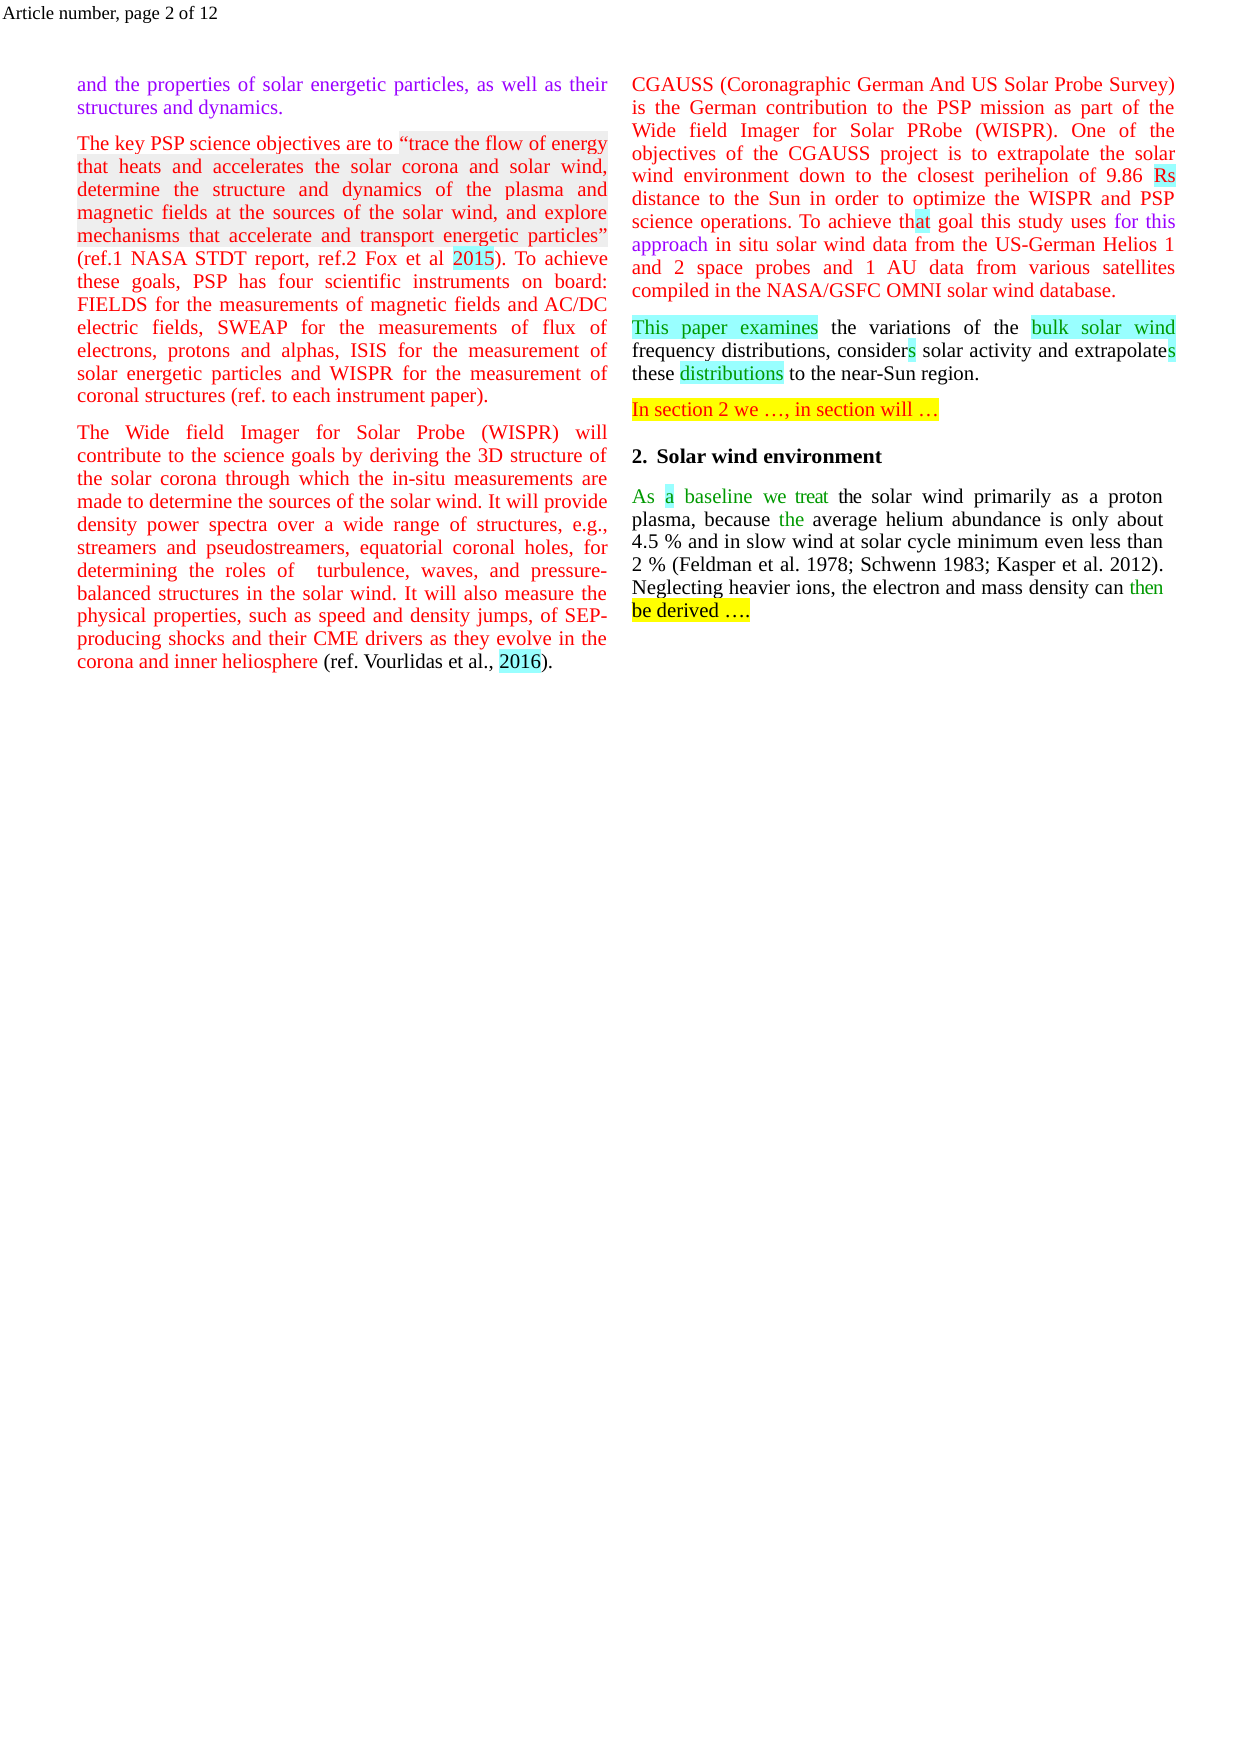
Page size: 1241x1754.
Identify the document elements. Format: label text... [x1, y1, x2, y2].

text The key PSP science objectives are to “trace the flow of energy that heats and accelerates the solar corona and solar wind, determine the structure and dynamics of the plasma and magnetic fields at the sources of the solar wind, and explore mechanisms that accelerate and transport energetic particles” (ref.1 NASA STDT report, ref.2 Fox et al 2015). To achieve these goals, PSP has four scientific instruments on board: FIELDS for the measurements of magnetic fields and AC/DC electric fields, SWEAP for the measurements of flux of electrons, protons and alphas, ISIS for the measurement of solar energetic particles and WISPR for the measurement of coronal structures (ref. to each instrument paper). [77, 132, 608, 407]
text and the properties of solar energetic particles, as well as their structures and dynamics. [77, 73, 608, 119]
subtitle Solar wind environment [632, 444, 1176, 468]
text This paper examines the variations of the bulk solar wind frequency distributions, considers solar activity and extrapolates these distributions to the near-Sun region. [632, 316, 1176, 384]
text The Wide field Imager for Solar Probe (WISPR) will contribute to the science goals by deriving the 3D structure of the solar corona through which the in-situ measurements are made to determine the sources of the solar wind. It will provide density power spectra over a wide range of structures, e.g., streamers and pseudostreamers, equatorial coronal holes, for determining the roles of turbulence, waves, and pressure-balanced structures in the solar wind. It will also measure the physical properties, such as speed and density jumps, of SEP-producing shocks and their CME drivers as they evolve in the corona and inner heliosphere (ref. Vourlidas et al., 2016). [77, 421, 608, 673]
text In section 2 we …, in section will … [632, 398, 1176, 421]
text CGAUSS (Coronagraphic German And US Solar Probe Survey) is the German contribution to the PSP mission as part of the Wide field Imager for Solar PRobe (WISPR). One of the objectives of the CGAUSS project is to extrapolate the solar wind environment down to the closest perihelion of 9.86 Rs distance to the Sun in order to optimize the WISPR and PSP science operations. To achieve that goal this study uses for this approach in situ solar wind data from the US-German Helios 1 and 2 space probes and 1 AU data from various satellites compiled in the NASA/GSFC OMNI solar wind database. [632, 73, 1176, 302]
text As a baseline we treat the solar wind primarily as a proton plasma, because the average helium abundance is only about 4.5 % and in slow wind at solar cycle minimum even less than 2 % (Feldman et al. 1978; Schwenn 1983; Kasper et al. 2012). Neglecting heavier ions, the electron and mass density can then be derived …. [632, 485, 1164, 622]
